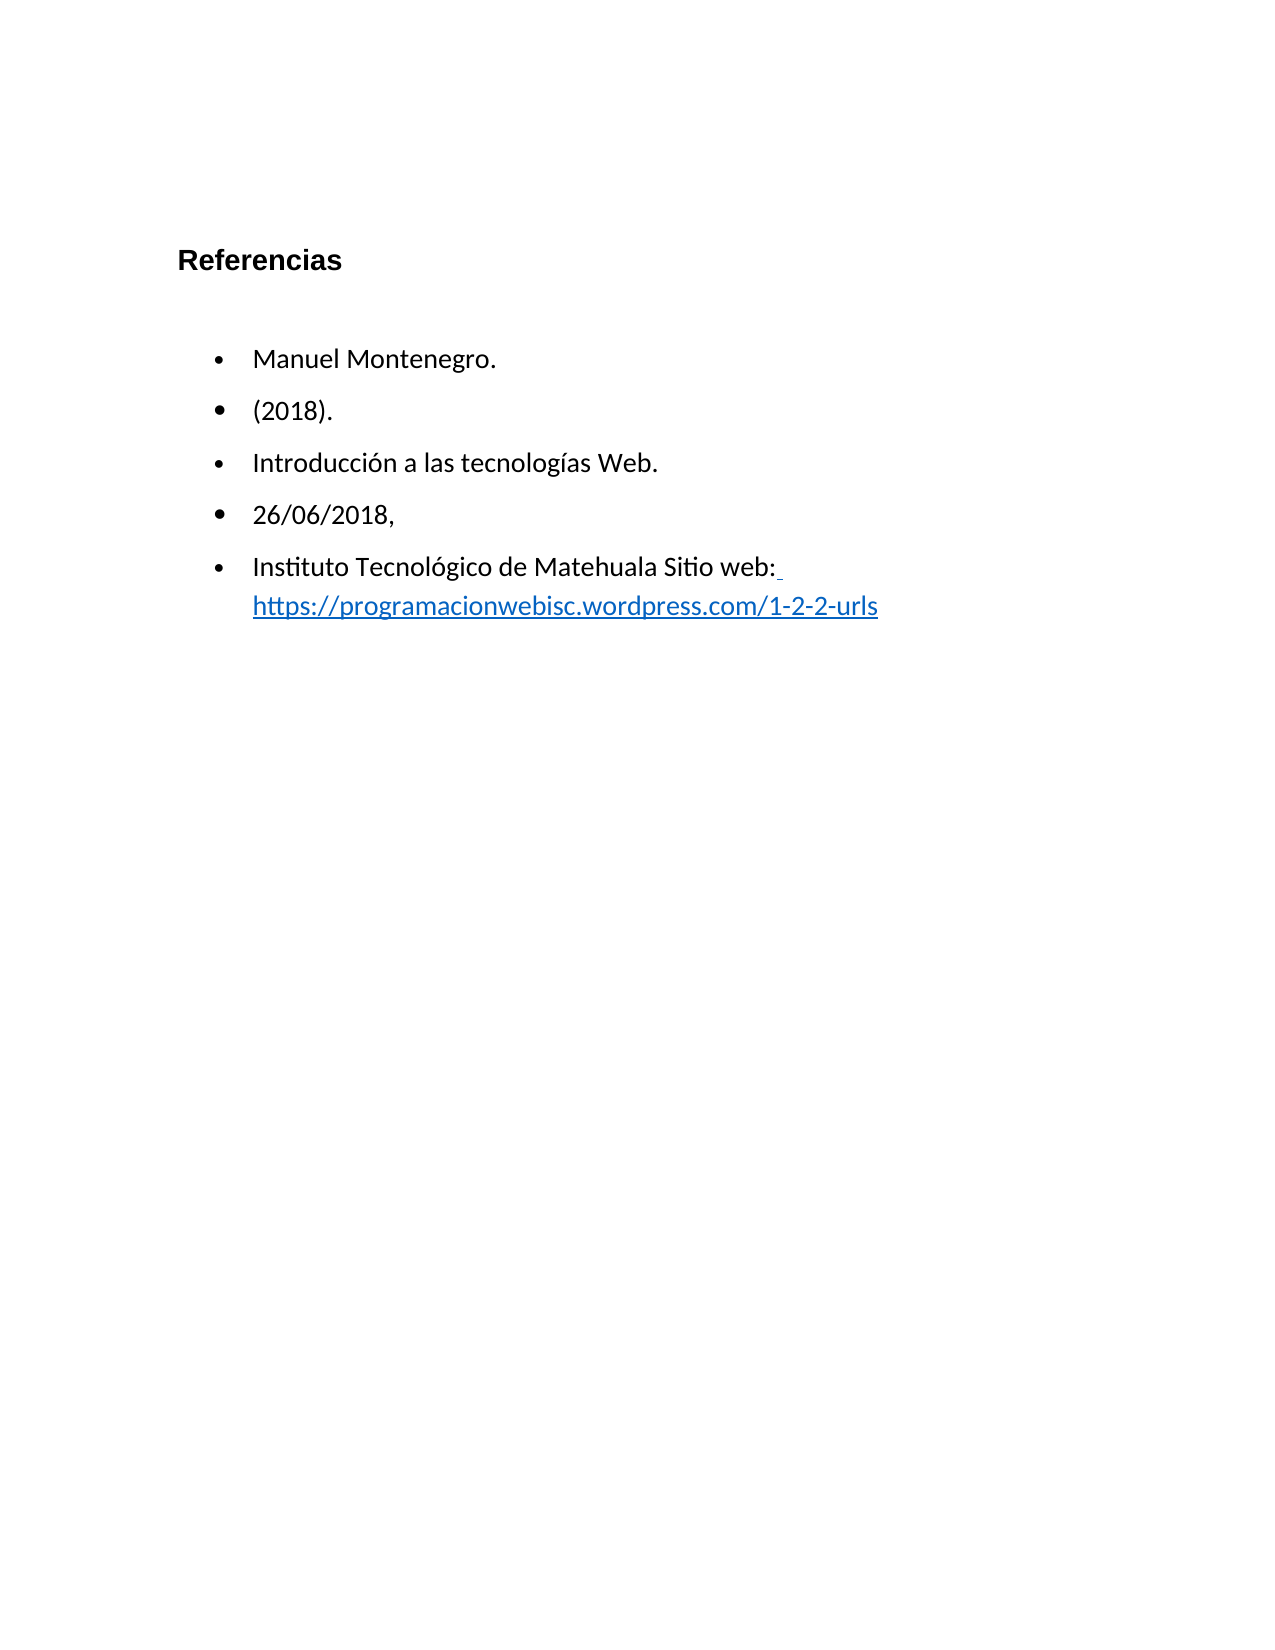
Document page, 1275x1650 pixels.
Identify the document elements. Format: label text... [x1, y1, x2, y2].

list Introducción a las tecnologías Web. [215, 445, 1239, 479]
list Instituto Tecnológico de Matehuala Sitio web: https://programacionwebisc.wordpress.com/1-2-2-urls [215, 549, 895, 622]
list (2018). [215, 393, 1239, 427]
subtitle Referencias [177, 243, 1239, 276]
list Manuel Montenegro. [215, 341, 1239, 375]
list 26/06/2018, [215, 497, 1239, 532]
